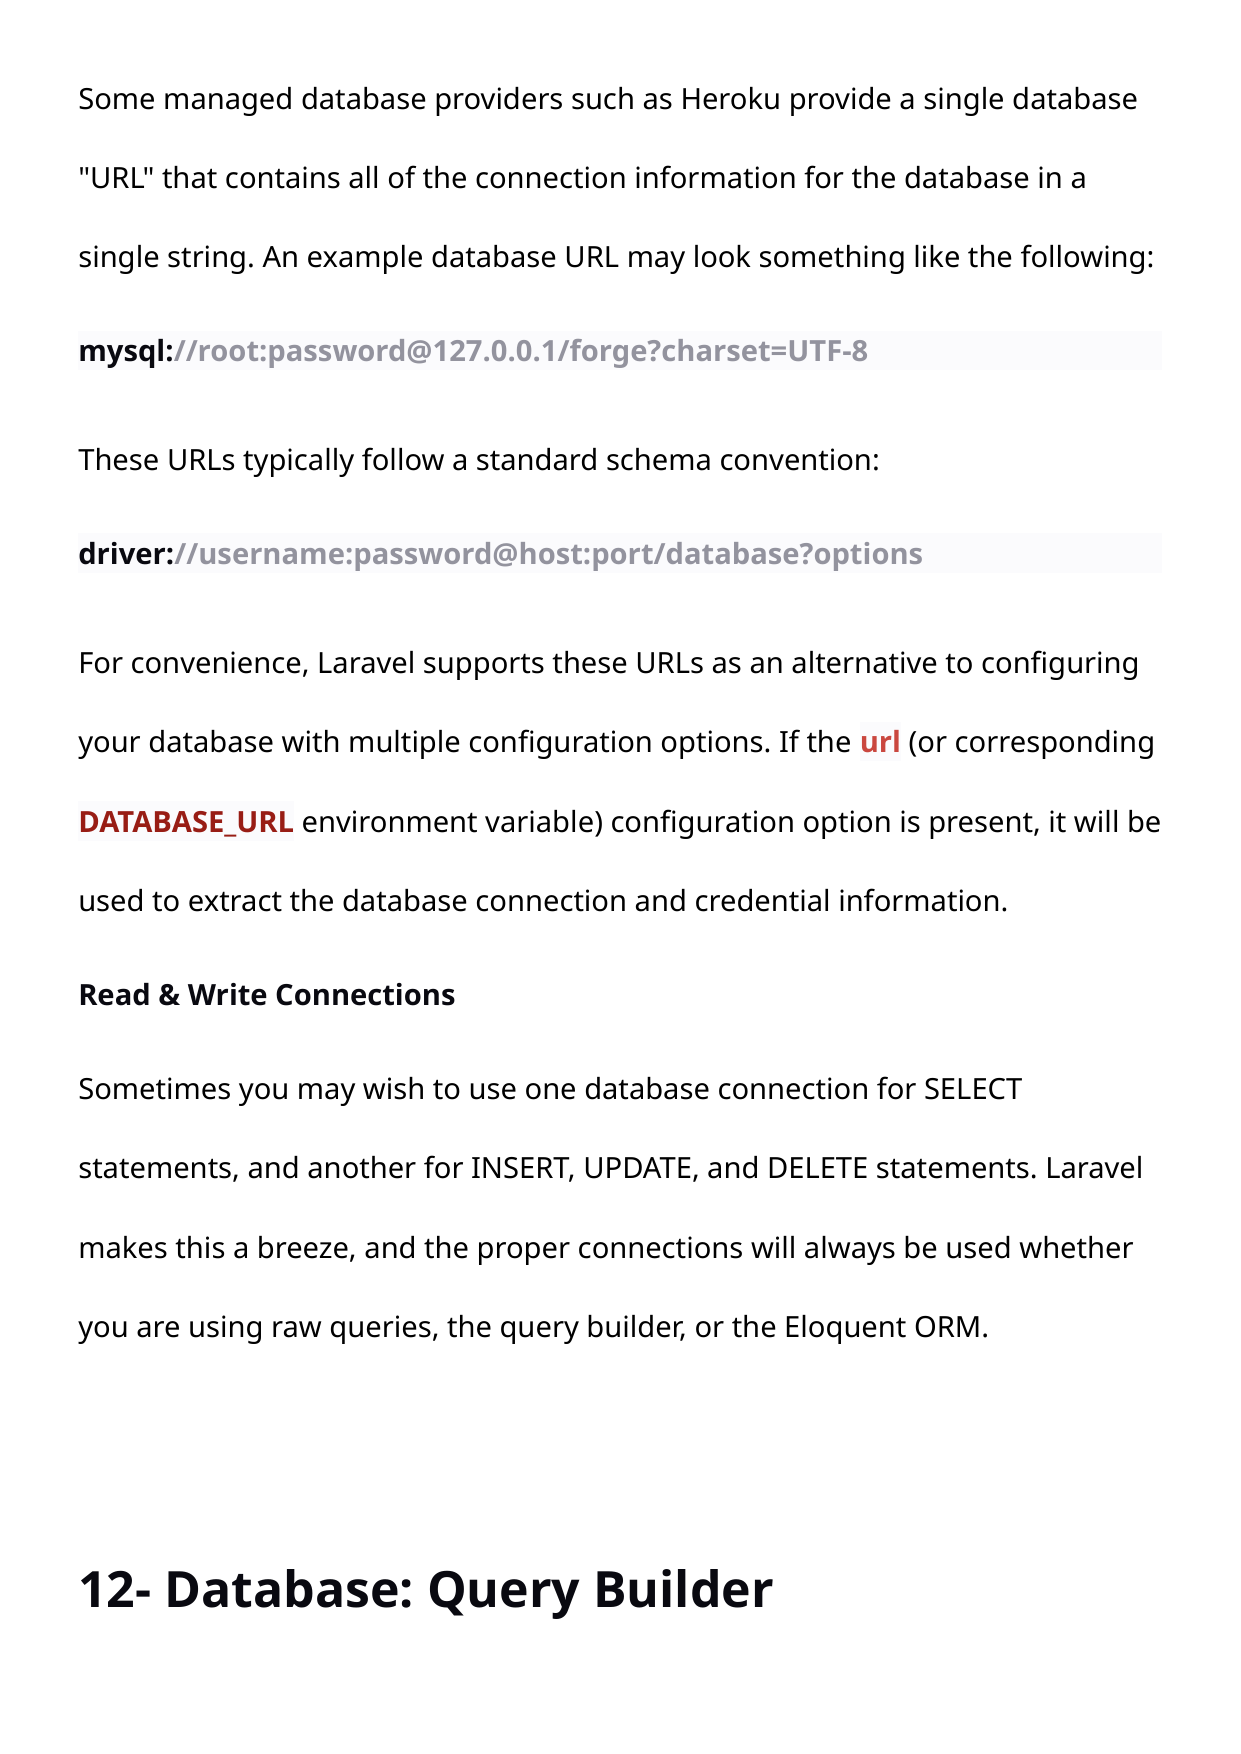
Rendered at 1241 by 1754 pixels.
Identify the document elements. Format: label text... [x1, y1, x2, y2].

text Sometimes you may wish to use one database connection for SELECT statements, and another for INSERT, UPDATE, and DELETE statements. Laravel makes this a breeze, and the proper connections will always be used whether you are using raw queries, the query builder, or the Eloquent ORM. [78, 1068, 1162, 1346]
text 12- Database: Query Builder [78, 1401, 1162, 1622]
subtitle Read & Write Connections [78, 974, 1162, 1014]
text driver://username:password@host:port/database?options [78, 533, 1162, 573]
text Some managed database providers such as Heroku provide a single database "URL" that contains all of the connection information for the database in a single string. An example database URL may look something like the following: [78, 78, 1162, 276]
text For convenience, Laravel supports these URLs as an alternative to configuring your database with multiple configuration options. If the url (or corresponding DATABASE_URL environment variable) configuration option is present, it will be used to extract the database connection and credential information. [78, 642, 1162, 920]
text These URLs typically follow a standard schema convention: [78, 439, 1162, 479]
text mysql://root:password@127.0.0.1/forge?charset=UTF-8 [78, 331, 1162, 370]
